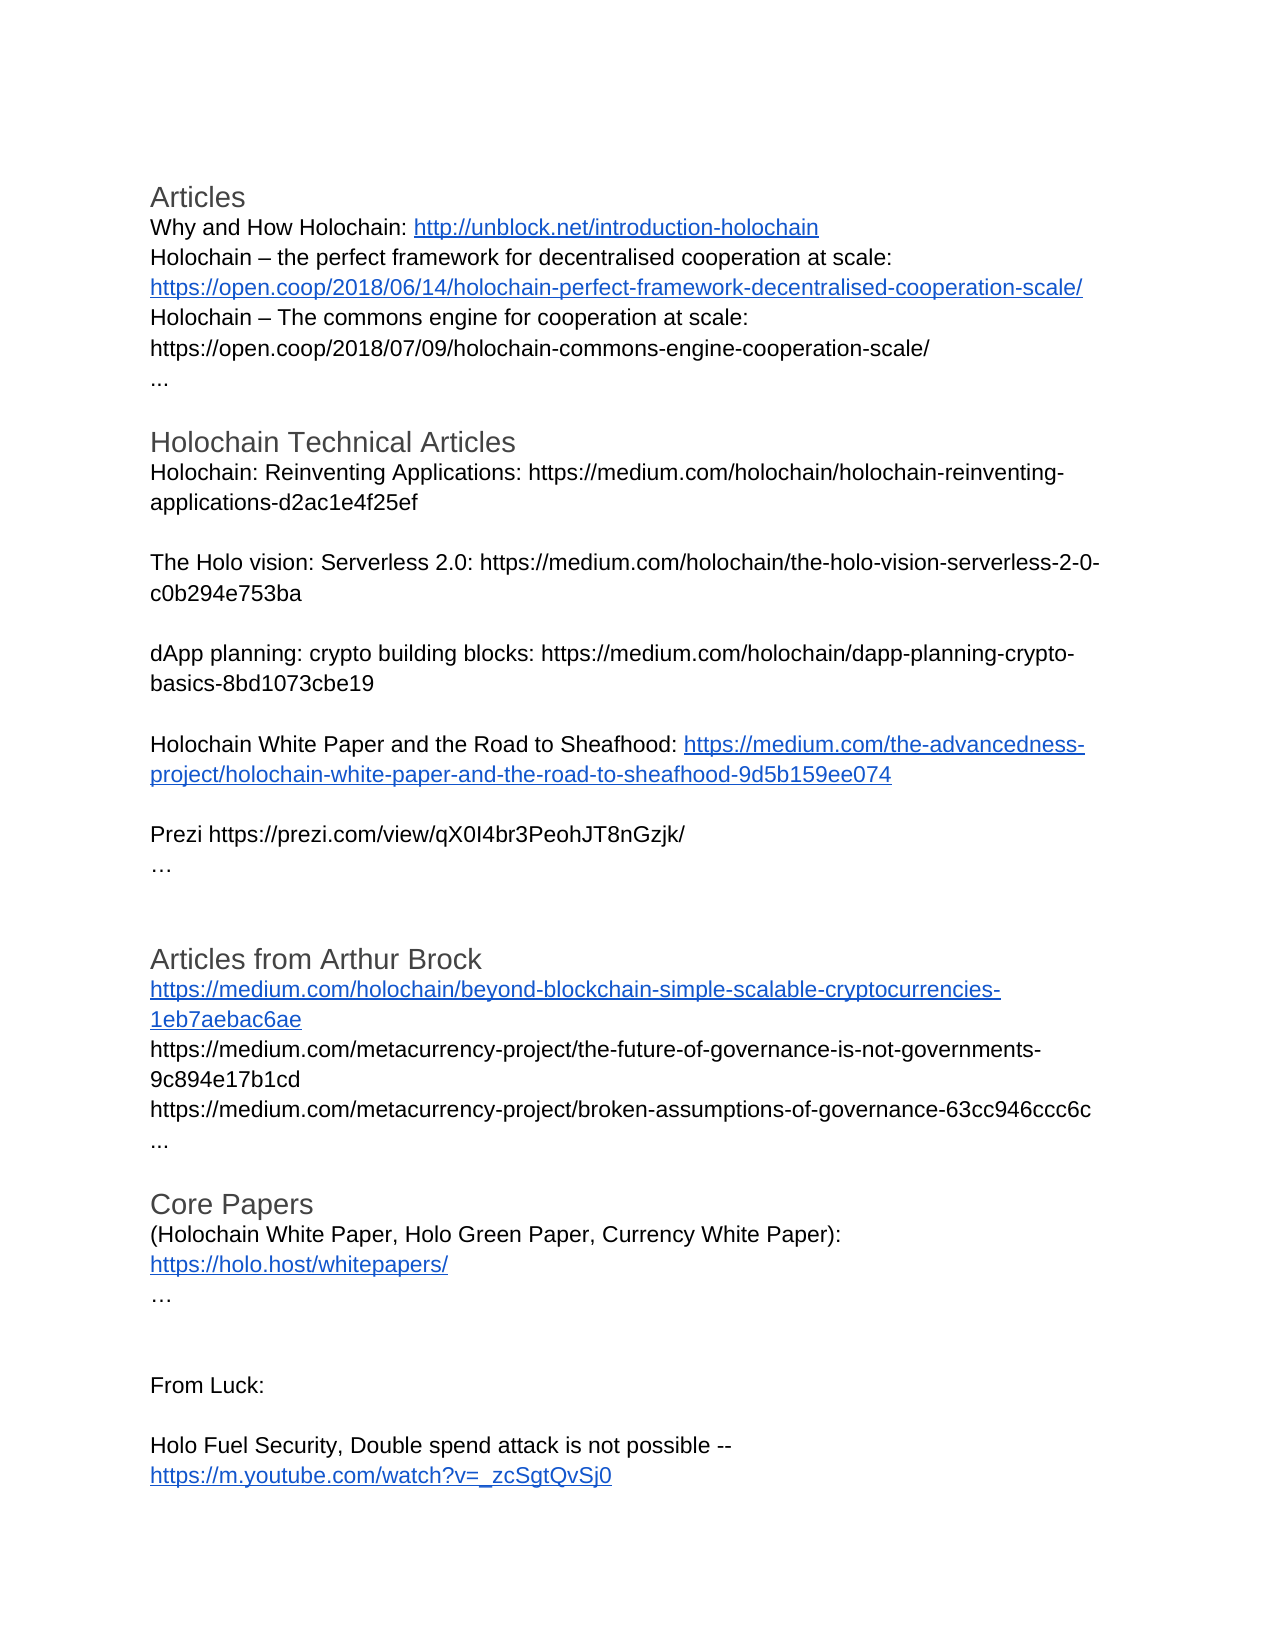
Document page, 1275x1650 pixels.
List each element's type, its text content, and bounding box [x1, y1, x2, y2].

text https://medium.com/holochain/beyond-blockchain-simple-scalable-cryptocurrencies-1eb7aebac6ae [150, 976, 1125, 1032]
text From Luck: [150, 1372, 1125, 1398]
text Holochain – the perfect framework for decentralised cooperation at scale: https://open.coop/2018/06/14/holochain-perfect-framework-decentralised-cooperation-scale/ [150, 244, 1125, 301]
text (Holochain White Paper, Holo Green Paper, Currency White Paper): https://holo.host/whitepapers/ [150, 1221, 1125, 1277]
text Why and How Holochain: http://unblock.net/introduction-holochain [150, 214, 1125, 240]
text https://m.youtube.com/watch?v=_zcSgtQvSj0 [150, 1462, 1125, 1489]
text Holo Fuel Security, Double spend attack is not possible -- [150, 1432, 1125, 1458]
subtitle Articles [150, 180, 1125, 214]
text Holochain: Reinventing Applications: https://medium.com/holochain/holochain-reinventing-applications-d2ac1e4f25ef [150, 459, 1125, 515]
text dApp planning: crypto building blocks: https://medium.com/holochain/dapp-planning-crypto-basics-8bd1073cbe19 [150, 640, 1125, 697]
text Holochain White Paper and the Road to Sheafhood: https://medium.com/the-advancedness-project/holochain-white-paper-and-the-road-to-sheafhood-9d5b159ee074 [150, 731, 1125, 787]
text … [150, 1281, 1125, 1307]
subtitle Holochain Technical Articles [150, 425, 1125, 459]
subtitle Core Papers [150, 1187, 1125, 1221]
text ... [150, 1127, 1125, 1153]
text https://medium.com/metacurrency-project/broken-assumptions-of-governance-63cc946ccc6c [150, 1096, 1125, 1123]
text … [150, 851, 1125, 878]
text ... [150, 365, 1125, 391]
subtitle Articles from Arthur Brock [150, 942, 1125, 976]
text Holochain – The commons engine for cooperation at scale: https://open.coop/2018/07/09/holochain-commons-engine-cooperation-scale/ [150, 304, 1125, 361]
text The Holo vision: Serverless 2.0: https://medium.com/holochain/the-holo-vision-serverless-2-0-c0b294e753ba [150, 549, 1125, 606]
text https://medium.com/metacurrency-project/the-future-of-governance-is-not-governments-9c894e17b1cd [150, 1036, 1125, 1093]
text Prezi https://prezi.com/view/qX0I4br3PeohJT8nGzjk/ [150, 821, 1125, 848]
